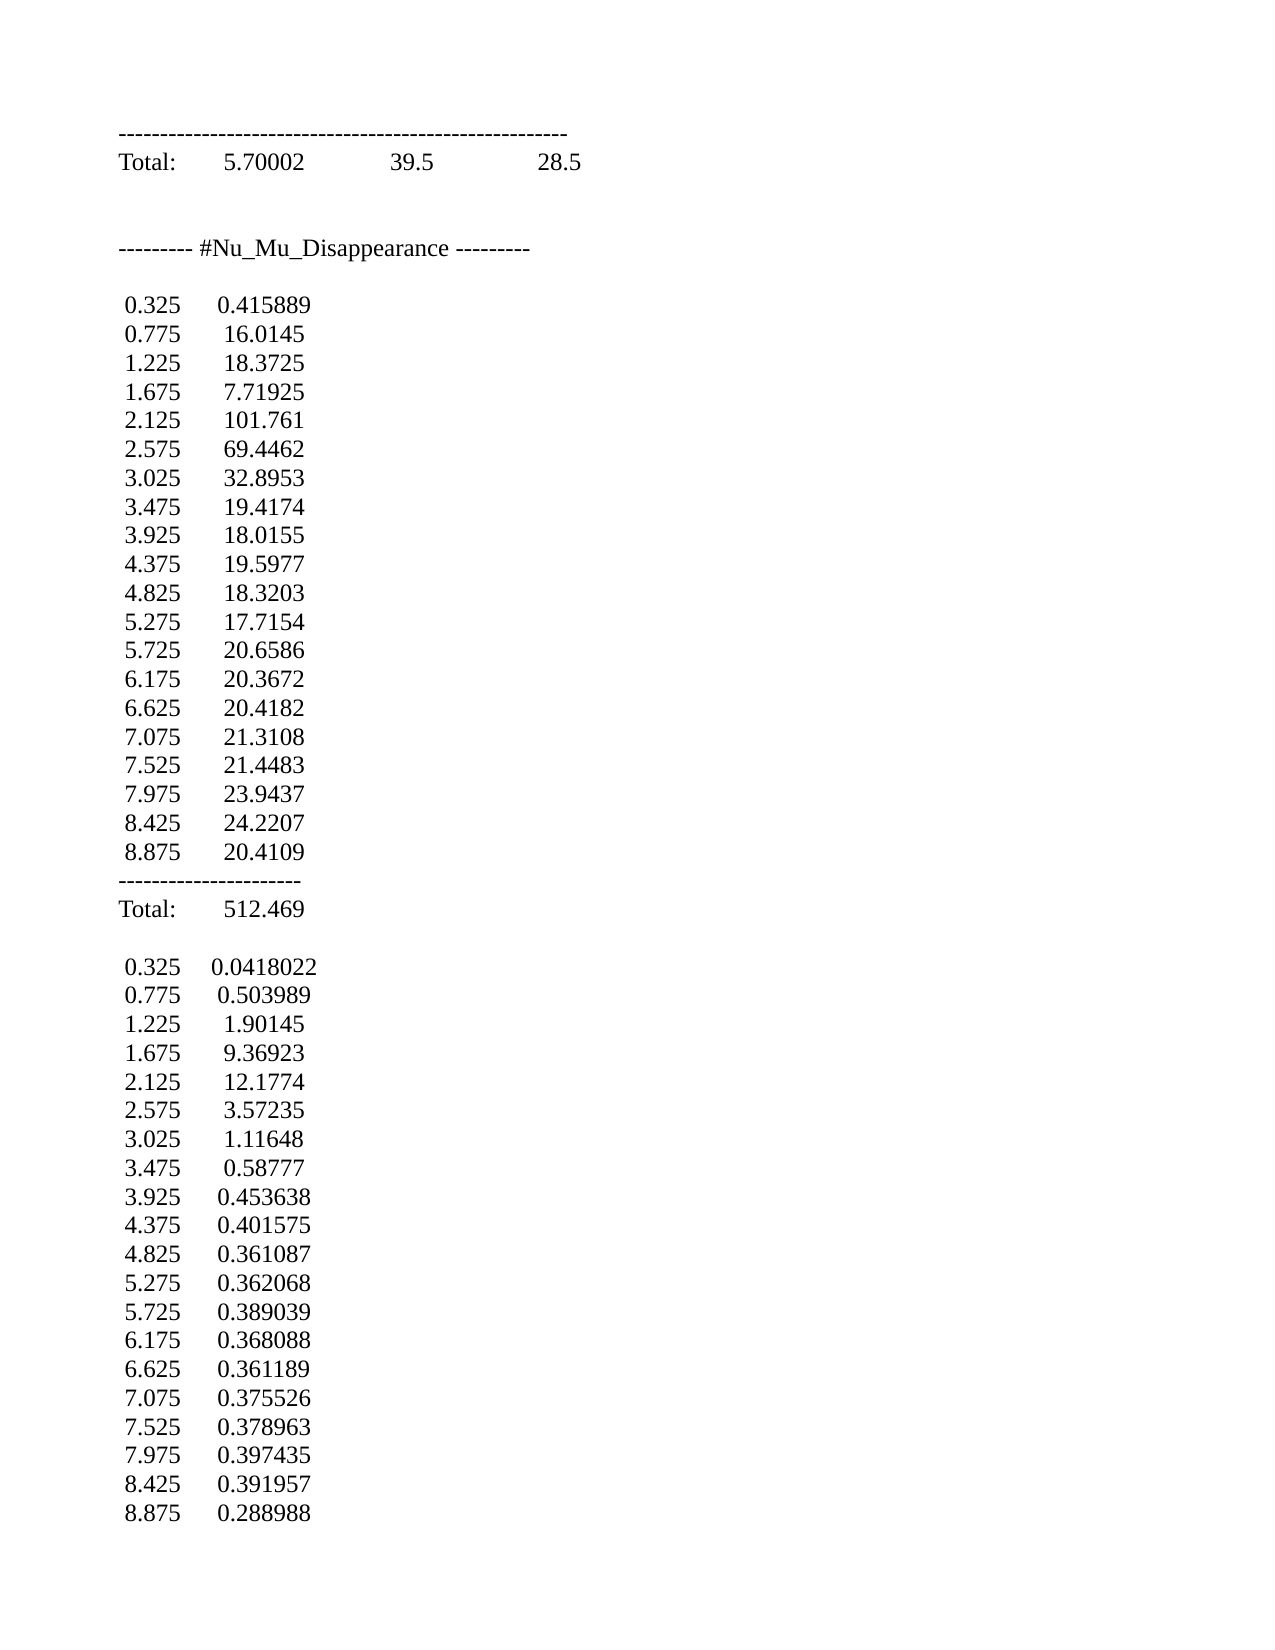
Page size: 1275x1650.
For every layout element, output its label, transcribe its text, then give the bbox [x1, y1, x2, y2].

text 3.025 32.8953 [118, 463, 1157, 492]
text 7.525 0.378963 [118, 1412, 1157, 1441]
text 8.425 0.391957 [118, 1469, 1157, 1498]
text 5.275 17.7154 [118, 607, 1157, 636]
text ---------------------- [118, 866, 1157, 894]
text 3.925 0.453638 [118, 1182, 1157, 1211]
text 2.125 12.1774 [118, 1067, 1157, 1096]
text 4.375 0.401575 [118, 1211, 1157, 1239]
text 7.975 0.397435 [118, 1441, 1157, 1469]
text Total: 512.469 [118, 894, 1157, 923]
text 3.475 19.4174 [118, 492, 1157, 521]
text 1.225 1.90145 [118, 1009, 1157, 1038]
text 5.725 20.6586 [118, 636, 1157, 664]
text 6.175 20.3672 [118, 664, 1157, 693]
text 6.625 20.4182 [118, 693, 1157, 722]
text 1.225 18.3725 [118, 348, 1157, 377]
text 3.475 0.58777 [118, 1153, 1157, 1182]
text 8.875 20.4109 [118, 837, 1157, 866]
text 0.775 16.0145 [118, 319, 1157, 348]
text ------------------------------------------------------ [118, 118, 1157, 147]
text 4.375 19.5977 [118, 549, 1157, 578]
text --------- #Nu_Mu_Disappearance --------- [118, 233, 1157, 262]
text 4.825 0.361087 [118, 1239, 1157, 1268]
text 3.025 1.11648 [118, 1124, 1157, 1153]
text 0.325 0.0418022 [118, 952, 1157, 981]
text 7.525 21.4483 [118, 751, 1157, 779]
text 8.425 24.2207 [118, 808, 1157, 837]
text 8.875 0.288988 [118, 1498, 1157, 1527]
text 7.975 23.9437 [118, 779, 1157, 808]
text Total: 5.70002 39.5 28.5 [118, 147, 1157, 176]
text 2.575 69.4462 [118, 434, 1157, 463]
text 4.825 18.3203 [118, 578, 1157, 607]
text 0.325 0.415889 [118, 291, 1157, 319]
text 2.575 3.57235 [118, 1096, 1157, 1124]
text 6.625 0.361189 [118, 1354, 1157, 1383]
text 2.125 101.761 [118, 406, 1157, 434]
text 1.675 9.36923 [118, 1038, 1157, 1067]
text 6.175 0.368088 [118, 1326, 1157, 1354]
text 5.275 0.362068 [118, 1268, 1157, 1297]
text 0.775 0.503989 [118, 981, 1157, 1009]
text 7.075 0.375526 [118, 1383, 1157, 1412]
text 1.675 7.71925 [118, 377, 1157, 406]
text 7.075 21.3108 [118, 722, 1157, 751]
text 5.725 0.389039 [118, 1297, 1157, 1326]
text 3.925 18.0155 [118, 521, 1157, 549]
